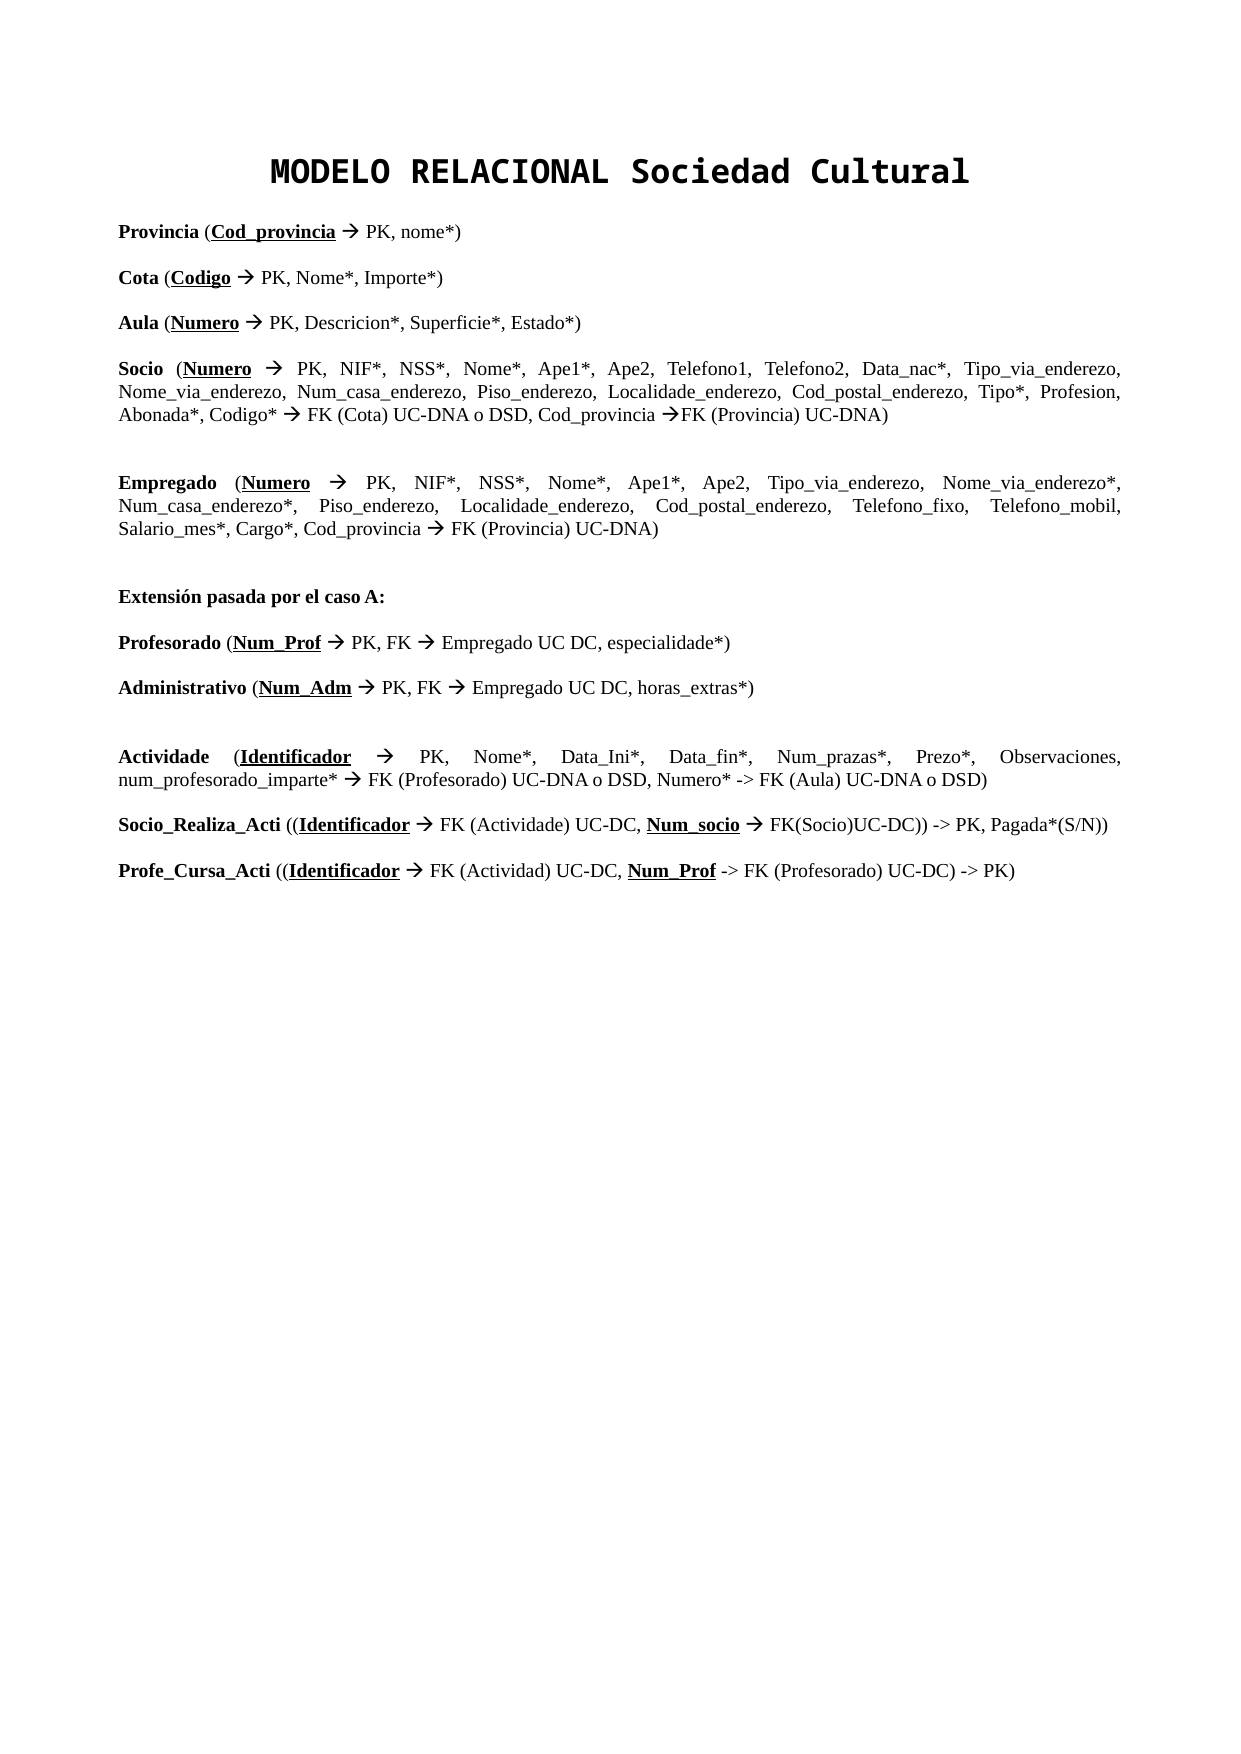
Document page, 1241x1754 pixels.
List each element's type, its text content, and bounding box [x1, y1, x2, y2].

text Socio_Realiza_Acti ((Identificador  FK (Actividade) UC-DC, Num_socio  FK(Socio)UC-DC)) -> PK, Pagada*(S/N)) [118, 813, 1122, 836]
text Profe_Cursa_Acti ((Identificador  FK (Actividad) UC-DC, Num_Prof -> FK (Profesorado) UC-DC) -> PK) [118, 859, 1122, 882]
text Actividade (Identificador  PK, Nome*, Data_Ini*, Data_fin*, Num_prazas*, Prezo*, Observaciones, num_profesorado_imparte*  FK (Profesorado) UC-DNA o DSD, Numero* -> FK (Aula) UC-DNA o DSD) [118, 745, 1122, 790]
text Socio (Numero  PK, NIF*, NSS*, Nome*, Ape1*, Ape2, Telefono1, Telefono2, Data_nac*, Tipo_via_enderezo, Nome_via_enderezo, Num_casa_enderezo, Piso_enderezo, Localidade_enderezo, Cod_postal_enderezo, Tipo*, Profesion, Abonada*, Codigo*  FK (Cota) UC-DNA o DSD, Cod_provincia FK (Provincia) UC-DNA) [118, 357, 1122, 425]
text Extensión pasada por el caso A: [118, 585, 1122, 608]
text Provincia (Cod_provincia  PK, nome*) [118, 220, 1122, 243]
text Empregado (Numero  PK, NIF*, NSS*, Nome*, Ape1*, Ape2, Tipo_via_enderezo, Nome_via_enderezo*, Num_casa_enderezo*, Piso_enderezo, Localidade_enderezo, Cod_postal_enderezo, Telefono_fixo, Telefono_mobil, Salario_mes*, Cargo*, Cod_provincia  FK (Provincia) UC-DNA) [118, 471, 1122, 539]
text MODELO RELACIONAL Sociedad Cultural [118, 148, 1122, 193]
text Cota (Codigo  PK, Nome*, Importe*) [118, 266, 1122, 288]
text Aula (Numero  PK, Descricion*, Superficie*, Estado*) [118, 311, 1122, 334]
text Administrativo (Num_Adm  PK, FK  Empregado UC DC, horas_extras*) [118, 676, 1122, 699]
text Profesorado (Num_Prof  PK, FK  Empregado UC DC, especialidade*) [118, 631, 1122, 653]
